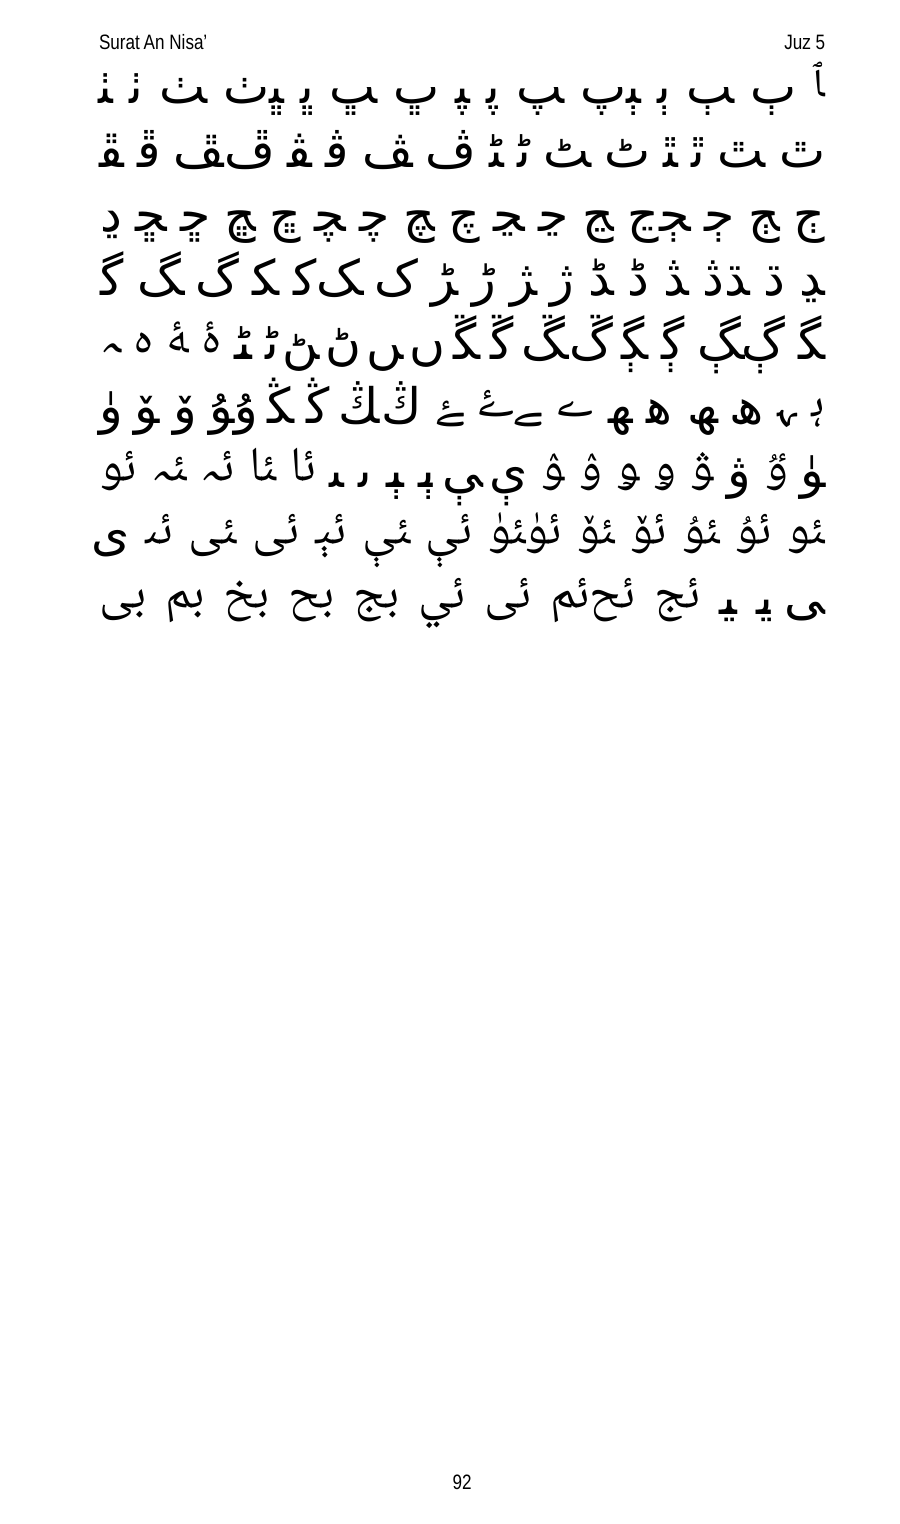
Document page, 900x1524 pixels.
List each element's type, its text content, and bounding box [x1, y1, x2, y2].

text ﭑ ﭒ ﭓ ﭔ ﭕﭖ ﭗ ﭘ ﭙ ﭚ ﭛ ﭜ ﭝﭞ ﭟ ﭠ ﭡ ﭢ ﭣ ﭤ ﭥ ﭦ ﭧ ﭨ ﭩ ﭪ ﭫ ﭬ ﭭ ﭮﭯ ﭰ ﭱ ﭲ ﭳ ﭴ ﭵﭶ ﭷ ﭸ ﭹ ﭺ ﭻ ﭼ ﭽ ﭾ ﭿ ﮀ ﮁ ﮂ ﮃ ﮄ ﮅﮆ ﮇ ﮈ ﮉ ﮊ ﮋ ﮌ ﮍ ﮎ ﮏﮐ ﮑ ﮒ ﮓ ﮔ ﮕ ﮖﮗ ﮘ ﮙ ﮚ ﮛ ﮜ ﮝ ﮞ ﮟ ﮠ ﮡ ﮢ ﮣ ﮤ ﮥ ﮦ ﮧ ﮨ ﮩ ﮪ ﮫ ﮬ ﮭ ﮮ ﮯﮰ ﮱ ﯓ ﯔ ﯕ ﯖ ﯗﯘ ﯙ ﯚ ﯛ ﯜ ﯝ ﯞ ﯟ ﯠ ﯡ ﯢ ﯣ ﯤ ﯥ ﯦ ﯧ ﯨ ﯩ ﯪ ﯫ ﯬ ﯭ ﯮ ﯯ ﯰ ﯱ ﯲ ﯳ ﯴﯵ ﯶ ﯷ ﯸ ﯹ ﯺ ﯻ ﯼ ﯽ ﯾ ﯿ ﰀ ﰁﰂ ﰃ ﰄ ﰅ ﰆ ﰇ ﰈ ﰉ [99, 60, 825, 635]
